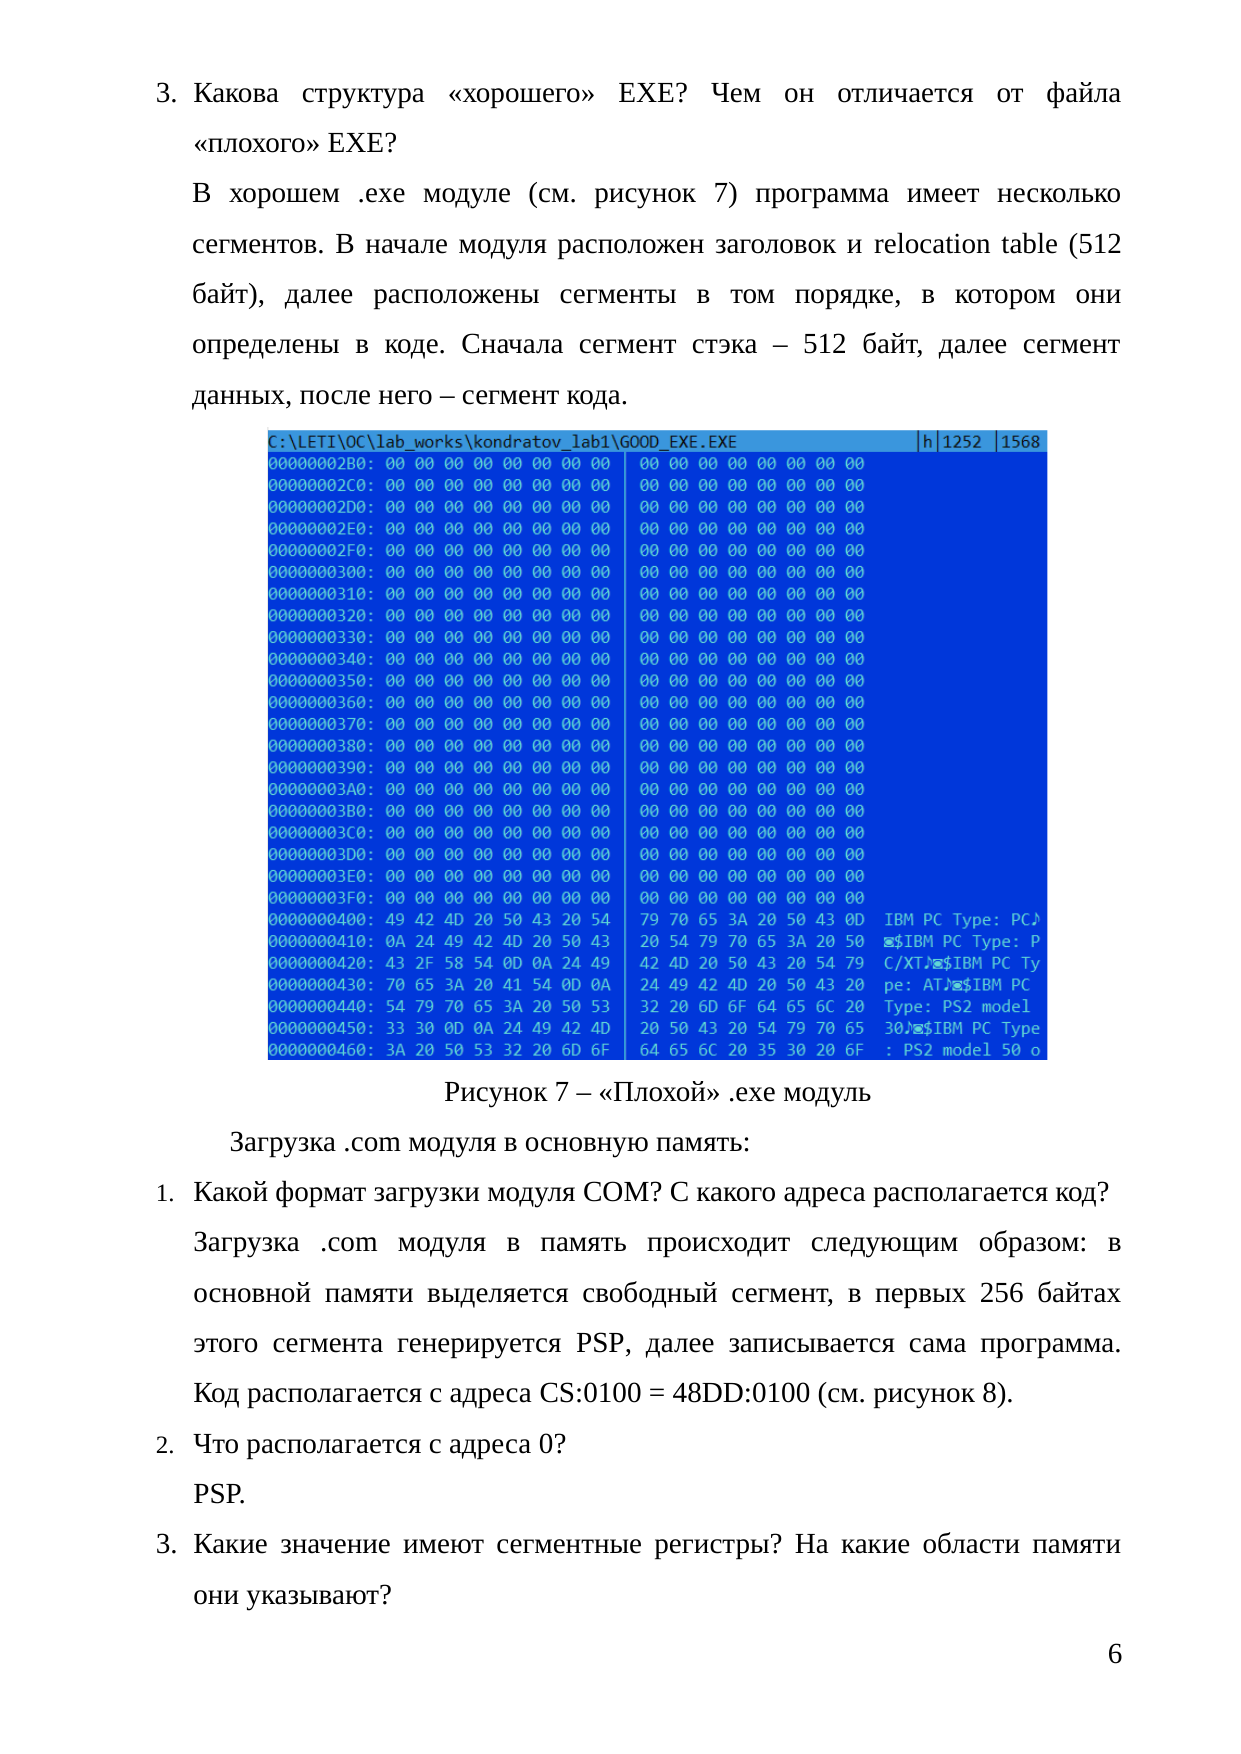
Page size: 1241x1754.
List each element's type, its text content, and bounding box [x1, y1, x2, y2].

text Рисунок 7 – «Плохой» .exe модуль [193, 1074, 1122, 1107]
text Загрузка .com модуля в память происходит следующим образом: в основной памяти выделяется свободный сегмент, в первых 256 байтах этого сегмента генерируется PSP, далее записывается сама программа. Код располагается с адреса CS:0100 = 48DD:0100 (см. рисунок 8). [193, 1224, 1122, 1409]
text Загрузка .com модуля в основную память: [156, 1124, 1122, 1157]
text В хорошем .exe модуле (см. рисунок 7) программа имеет несколько сегментов. В начале модуля расположен заголовок и relocation table (512 байт), далее расположены сегменты в том порядке, в котором они определены в коде. Сначала сегмент стэка – 512 байт, далее сегмент данных, после него – сегмент кода. [192, 176, 1122, 410]
list Какова структура «хорошего» EXE? Чем он отличается от файла «плохого» EXE? [156, 75, 1122, 159]
list Какой формат загрузки модуля COM? С какого адреса располагается код? [156, 1174, 1122, 1208]
list Что располагается с адреса 0? [156, 1426, 1122, 1459]
text PSP. [193, 1476, 1122, 1510]
list Какие значение имеют сегментные регистры? На какие области памяти они указывают? [156, 1526, 1122, 1610]
